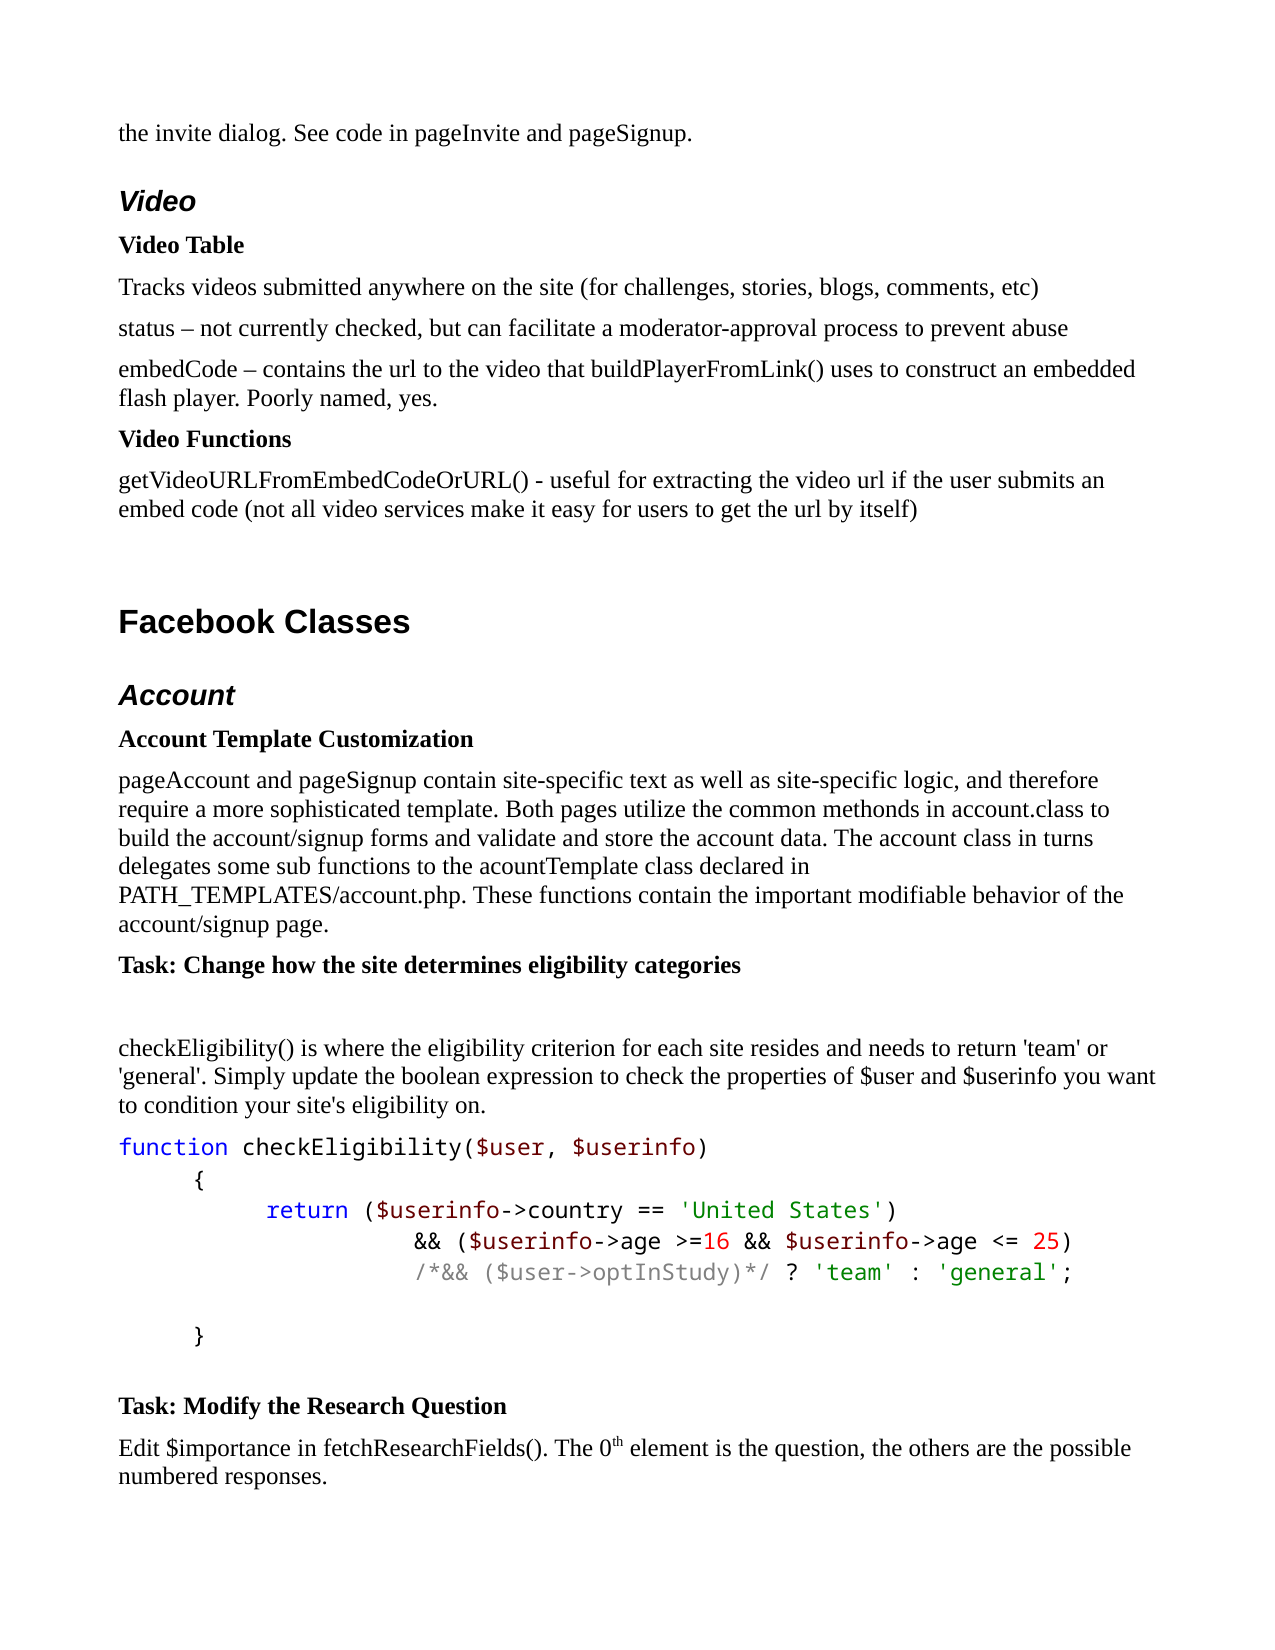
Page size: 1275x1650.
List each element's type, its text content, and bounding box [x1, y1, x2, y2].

text Task: Modify the Research Question [118, 1391, 1157, 1420]
text status – not currently checked, but can facilitate a moderator-approval process to prevent abuse [118, 313, 1157, 342]
text } [118, 1319, 1157, 1350]
text { [118, 1163, 1157, 1194]
text Task: Change how the site determines eligibility categories [118, 950, 1157, 979]
subtitle Account [118, 678, 1157, 711]
subtitle Video [118, 184, 1157, 218]
text Account Template Customization [118, 724, 1157, 753]
text Video Table [118, 230, 1157, 259]
text && ($userinfo->age >=16 && $userinfo->age <= 25) [118, 1225, 1157, 1256]
text return ($userinfo->country == 'United States') [118, 1194, 1157, 1225]
text the invite dialog. See code in pageInvite and pageSignup. [118, 118, 1157, 147]
text Video Functions [118, 424, 1157, 453]
text function checkEligibility($user, $userinfo) [118, 1131, 1157, 1163]
text getVideoURLFromEmbedCodeOrURL() - useful for extracting the video url if the user submits an embed code (not all video services make it easy for users to get the url by itself) [118, 465, 1157, 523]
text Edit $importance in fetchResearchFields(). The 0th element is the question, the others are the possible numbered responses. [118, 1433, 1157, 1490]
text embedCode – contains the url to the video that buildPlayerFromLink() uses to construct an embedded flash player. Poorly named, yes. [118, 354, 1157, 412]
text Tracks videos submitted anywhere on the site (for challenges, stories, blogs, comments, etc) [118, 272, 1157, 300]
text pageAccount and pageSignup contain site-specific text as well as site-specific logic, and therefore require a more sophisticated template. Both pages utilize the common methonds in account.class to build the account/signup forms and validate and store the account data. The account class in turns delegates some sub functions to the acountTemplate class declared in PATH_TEMPLATES/account.php. These functions contain the important modifiable behavior of the account/signup page. [118, 765, 1157, 938]
text /*&& ($user->optInStudy)*/ ? 'team' : 'general'; [118, 1256, 1157, 1288]
text checkEligibility() is where the eligibility criterion for each site resides and needs to return 'team' or 'general'. Simply update the boolean expression to check the properties of $user and $userinfo you want to condition your site's eligibility on. [118, 1033, 1157, 1119]
subtitle Facebook Classes [118, 602, 1157, 640]
